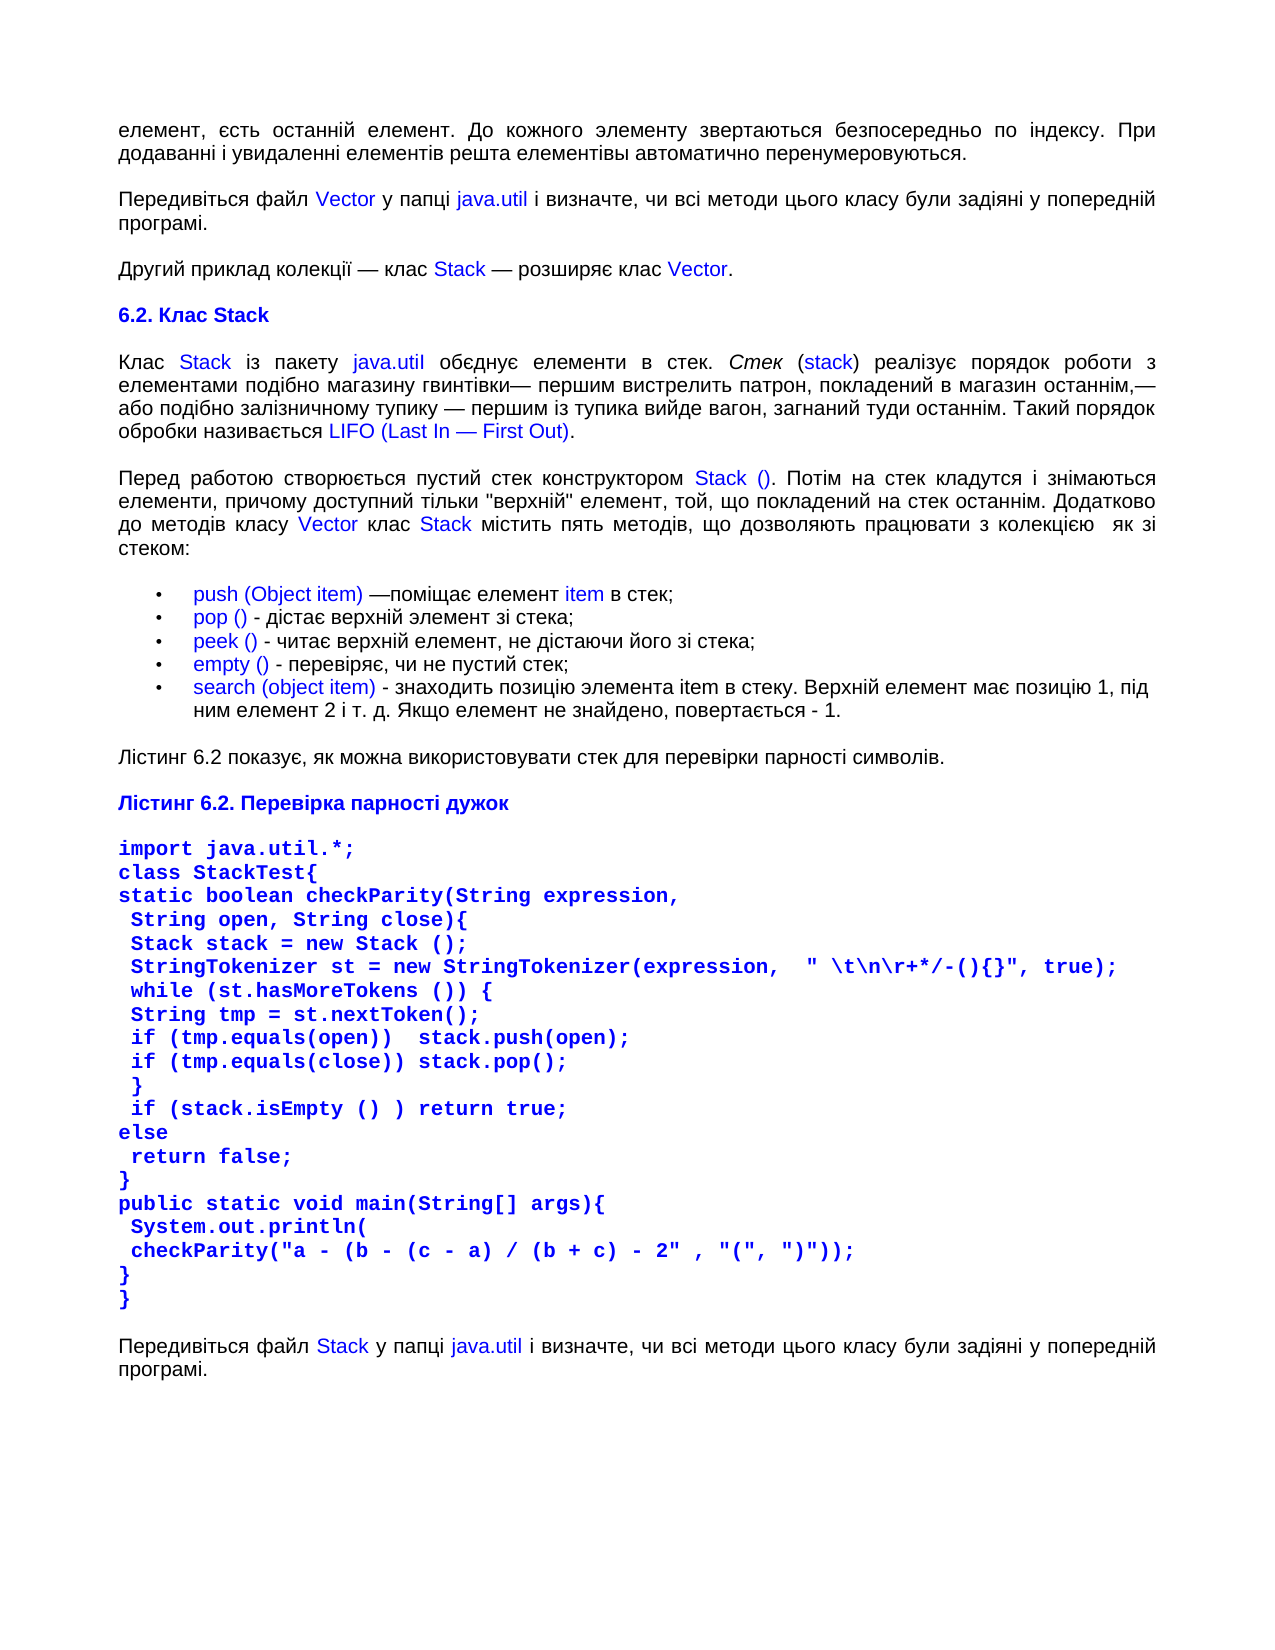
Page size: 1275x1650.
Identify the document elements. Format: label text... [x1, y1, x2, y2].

text public static void main(String[] args){ [118, 1193, 1157, 1217]
text Лістинг 6.2. Перевірка парності дужок [118, 792, 1157, 815]
text StringTokenizer st = new StringTokenizer(expression, " \t\n\r+*/-(){}", true); [118, 956, 1157, 980]
text String open, String close){ [118, 909, 1157, 933]
text Передивіться файл Stack у папці java.util і визначте, чи всі методи цього класу були задіяні у попередній програмі. [118, 1335, 1157, 1381]
text } [118, 1075, 1157, 1098]
list push (Object item) —поміщає елемент item в стек; [156, 583, 1157, 606]
text class StackTest{ [118, 862, 1157, 886]
list search (object item) - знаходить позицію элемента item в стеку. Верхній елемент має позицію 1, під ним елемент 2 і т. д. Якщо елемент не знайдено, повертається - 1. [156, 676, 1157, 722]
list peek () - читає верхній елемент, не дістаючи його зі стека; [156, 629, 1157, 652]
text } [118, 1264, 1157, 1287]
text 6.2. Клас Stack [118, 304, 1157, 327]
text Другий приклад колекції — клас Stack — розширяє клас Vector. [118, 257, 1157, 281]
text Перед работою створюється пустий стек конструктором Stack (). Потім на стек кладутся і знімаються елементи, причому доступний тільки "верхній" елемент, той, що покладений на стек останнім. Додатково до методів класу Vector клас Stack містить пять методів, що дозволяють працювати з колекцією як зі стеком: [118, 467, 1157, 559]
text import java.util.*; [118, 838, 1157, 862]
list empty () - перевіряє, чи не пустий стек; [156, 652, 1157, 676]
text return false; [118, 1146, 1157, 1169]
text while (st.hasMoreTokens ()) { [118, 980, 1157, 1004]
text Stack stack = new Stack (); [118, 933, 1157, 956]
text } [118, 1287, 1157, 1311]
text if (tmp.equals(open)) stack.push(open); [118, 1027, 1157, 1051]
text System.out.println( [118, 1217, 1157, 1240]
text static boolean checkParity(String expression, [118, 886, 1157, 909]
text checkParity("a - (b - (c - a) / (b + c) - 2" , "(", ")")); [118, 1240, 1157, 1264]
text if (tmp.equals(close)) stack.pop(); [118, 1051, 1157, 1075]
text Клас Stack із пакету java.utiІ обєднує елементи в стек. Стек (stack) реалізує порядок роботи з елементами подібно магазину гвинтівки— першим вистрелить патрон, покладений в магазин останнім,— або подібно залізничному тупику — першим із тупика вийде вагон, загнаний туди останнім. Такий порядок обробки називається LIFO (Last In — First Out). [118, 350, 1157, 443]
list pop () - дістає верхній элемент зі стека; [156, 606, 1157, 629]
text if (stack.isEmpty () ) return true; [118, 1098, 1157, 1122]
text Лістинг 6.2 показує, як можна використовувати стек для перевірки парності символів. [118, 745, 1157, 768]
text Передивіться файл Vector у папці java.util і визначте, чи всі методи цього класу були задіяні у попередній програмі. [118, 188, 1157, 234]
text else [118, 1122, 1157, 1146]
text String tmp = st.nextToken(); [118, 1004, 1157, 1027]
text елемент, єсть останній елемент. До кожного элементу звертаються безпосередньо по індексу. При додаванні і увидаленні елементів решта елементівы автоматично перенумеровуються. [118, 118, 1157, 164]
text } [118, 1169, 1157, 1193]
